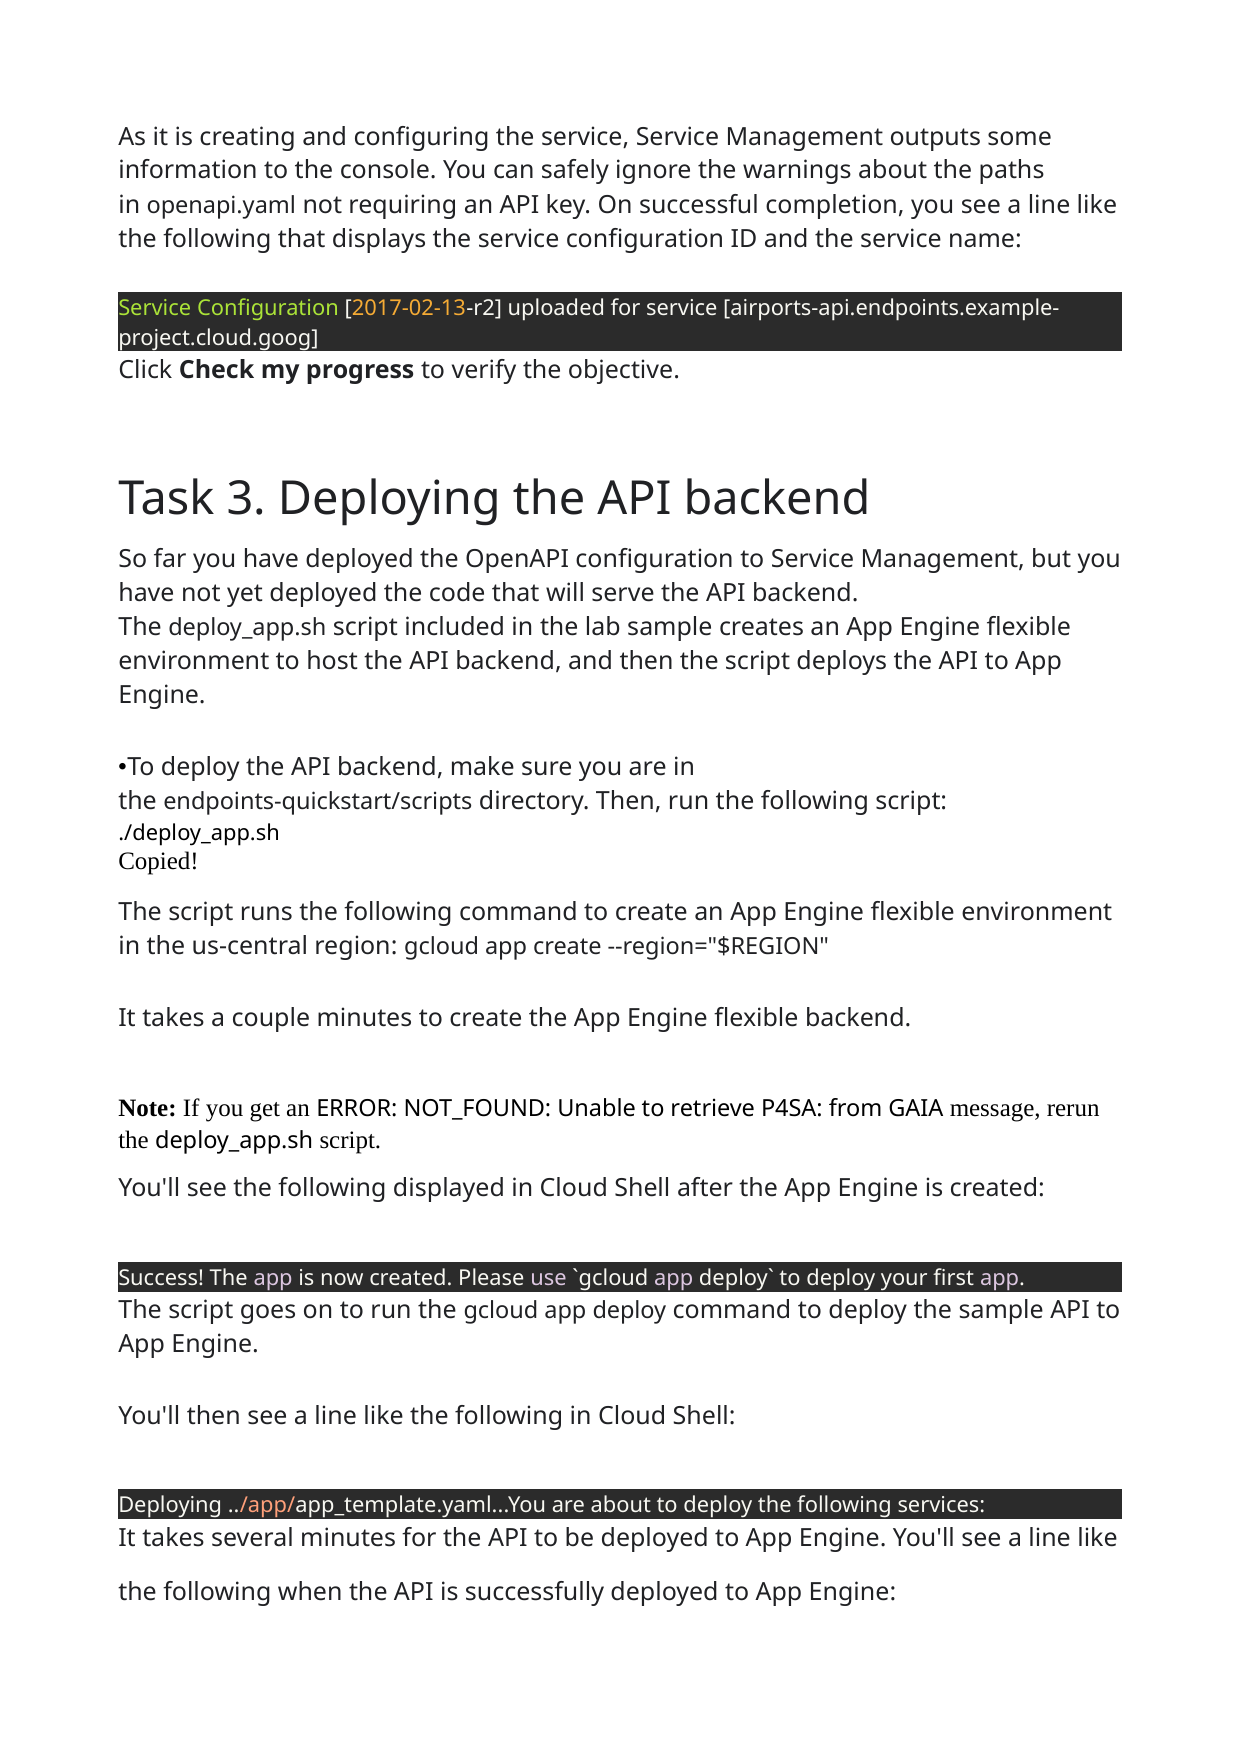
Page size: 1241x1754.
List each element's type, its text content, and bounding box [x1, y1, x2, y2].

text You'll then see a line like the following in Cloud Shell: [118, 1397, 1122, 1432]
text Service Configuration [2017-02-13-r2] uploaded for service [airports-api.endpoints.example-project.cloud.goog] [118, 292, 1122, 351]
text As it is creating and configuring the service, Service Management outputs some information to the console. You can safely ignore the warnings about the paths in openapi.yaml not requiring an API key. On successful completion, you see a line like the following that displays the service configuration ID and the service name: [118, 118, 1122, 254]
text ./deploy_app.sh [118, 817, 1122, 846]
text The script runs the following command to create an App Engine flexible environment in the us-central region: gcloud app create --region="$REGION" [118, 894, 1122, 962]
text Note: If you get an ERROR: NOT_FOUND: Unable to retrieve P4SA: from GAIA message, rerun the deploy_app.sh script. [118, 1092, 1122, 1156]
list To deploy the API backend, make sure you are in the endpoints-quickstart/scripts directory. Then, run the following script: [118, 748, 1122, 817]
text Copied! [118, 846, 1109, 875]
subtitle Task 3. Deploying the API backend [118, 464, 1122, 528]
text Click Check my progress to verify the objective. [118, 351, 1122, 386]
text It takes several minutes for the API to be deployed to App Engine. You'll see a line like the following when the API is successfully deployed to App Engine: [118, 1519, 1122, 1608]
text Success! The app is now created. Please use `gcloud app deploy` to deploy your first app. [118, 1262, 1122, 1292]
text So far you have deployed the OpenAPI configuration to Service Management, but you have not yet deployed the code that will serve the API backend. The deploy_app.sh script included in the lab sample creates an App Engine flexible environment to host the API backend, and then the script deploys the API to App Engine. [118, 541, 1122, 711]
text You'll see the following displayed in Cloud Shell after the App Engine is created: [118, 1170, 1122, 1204]
text The script goes on to run the gcloud app deploy command to deploy the sample API to App Engine. [118, 1292, 1122, 1360]
text It takes a couple minutes to create the App Engine flexible backend. [118, 999, 1122, 1034]
text Deploying ../app/app_template.yaml...You are about to deploy the following services: [118, 1489, 1122, 1519]
